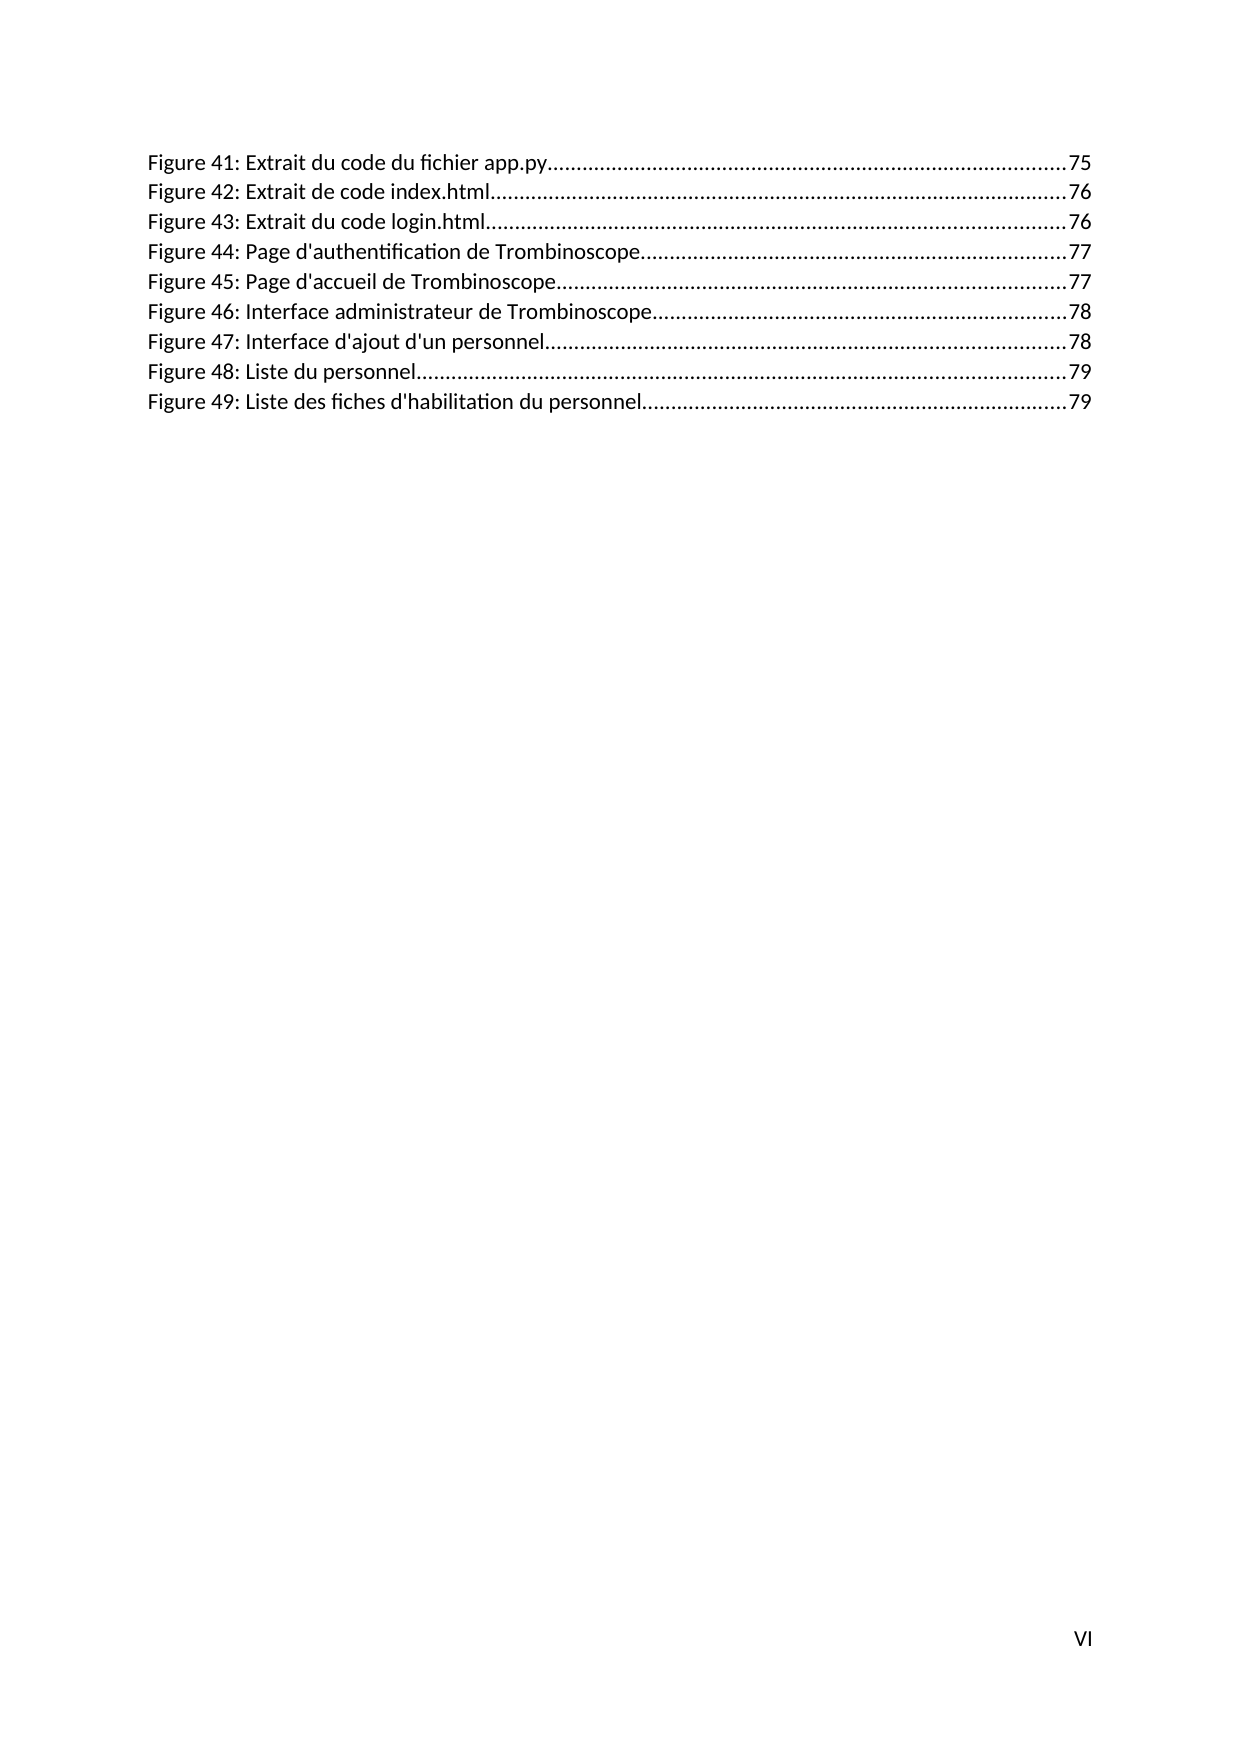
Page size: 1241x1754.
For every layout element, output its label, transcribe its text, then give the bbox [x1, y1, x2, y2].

text Figure 47: Interface d'ajout d'un personnel 78 [148, 327, 1093, 355]
text Figure 46: Interface administrateur de Trombinoscope 78 [148, 297, 1093, 325]
text Figure 45: Page d'accueil de Trombinoscope 77 [148, 267, 1093, 295]
text Figure 49: Liste des fiches d'habilitation du personnel 79 [148, 387, 1093, 415]
text Figure 43: Extrait du code login.html 76 [148, 207, 1093, 235]
text Figure 41: Extrait du code du fichier app.py 75 [148, 148, 1093, 176]
text Figure 48: Liste du personnel 79 [148, 357, 1093, 385]
text Figure 42: Extrait de code index.html 76 [148, 177, 1093, 206]
text Figure 44: Page d'authentification de Trombinoscope 77 [148, 237, 1093, 265]
